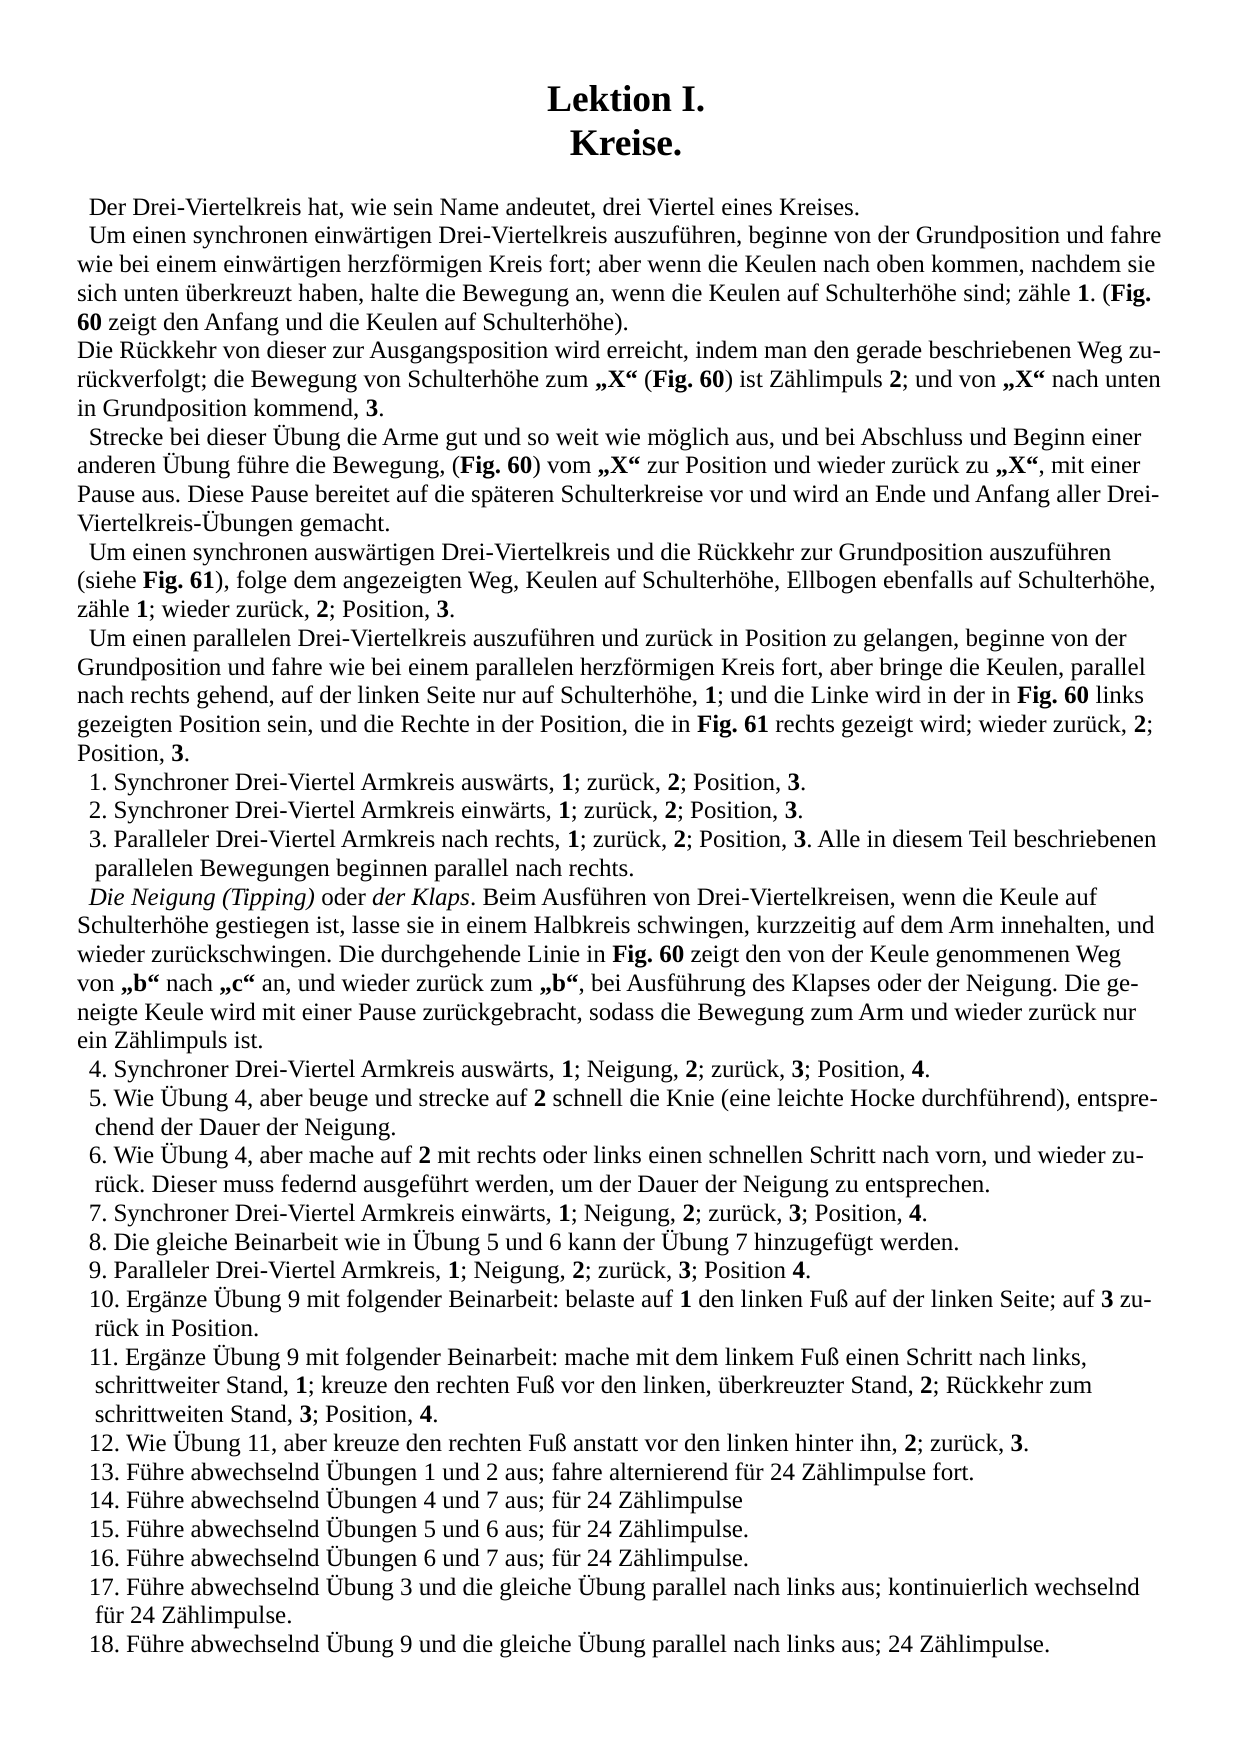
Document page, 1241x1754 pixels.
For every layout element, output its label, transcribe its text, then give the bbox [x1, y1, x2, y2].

text Um einen parallelen Drei-Viertelkreis auszuführen und zurück in Position zu gelangen, beginne von der Grundposition und fahre wie bei einem parallelen herzförmigen Kreis fort, aber bringe die Keulen, parallel nach rechts gehend, auf der linken Seite nur auf Schulterhöhe, 1; und die Linke wird in der in Fig. 60 links gezeigten Position sein, und die Rechte in der Position, die in Fig. 61 rechts gezeigt wird; wieder zurück, 2; Position, 3. [77, 623, 1163, 767]
text Der Drei-Viertelkreis hat, wie sein Name andeutet, drei Viertel eines Kreises. [77, 192, 1163, 221]
list Synchroner Drei-Viertel Armkreis auswärts, 1; Neigung, 2; zurück, 3; Position, 4. [77, 1054, 1163, 1083]
text Lektion I. [77, 77, 1163, 120]
text Strecke bei dieser Übung die Arme gut und so weit wie möglich aus, und bei Abschluss und Beginn einer anderen Übung führe die Bewegung, (Fig. 60) vom „X“ zur Position und wieder zurück zu „X“, mit einer Pause aus. Diese Pause bereitet auf die späteren Schulterkreise vor und wird an Ende und Anfang aller Drei-Viertelkreis-Übungen gemacht. [77, 422, 1163, 537]
list Führe abwechselnd Übung 3 und die gleiche Übung parallel nach links aus; kontinuierlich wechselnd für 24 Zählimpulse. [77, 1572, 1163, 1629]
list Wie Übung 11, aber kreuze den rechten Fuß anstatt vor den linken hinter ihn, 2; zurück, 3. [77, 1428, 1163, 1457]
list Führe abwechselnd Übungen 1 und 2 aus; fahre alternierend für 24 Zählimpulse fort. [77, 1457, 1163, 1486]
list Führe abwechselnd Übungen 4 und 7 aus; für 24 Zählimpulse [77, 1486, 1163, 1514]
list Synchroner Drei-Viertel Armkreis einwärts, 1; Neigung, 2; zurück, 3; Position, 4. [77, 1198, 1163, 1227]
list Paralleler Drei-Viertel Armkreis nach rechts, 1; zurück, 2; Position, 3. Alle in diesem Teil beschriebenen parallelen Bewegungen beginnen parallel nach rechts. [77, 824, 1163, 882]
list Die gleiche Beinarbeit wie in Übung 5 und 6 kann der Übung 7 hinzugefügt werden. [77, 1227, 1163, 1256]
list Synchroner Drei-Viertel Armkreis einwärts, 1; zurück, 2; Position, 3. [77, 796, 1163, 824]
list Führe abwechselnd Übungen 6 und 7 aus; für 24 Zählimpulse. [77, 1543, 1163, 1572]
list Führe abwechselnd Übung 9 und die gleiche Übung parallel nach links aus; 24 Zählimpulse. [77, 1629, 1163, 1658]
list Wie Übung 4, aber beuge und strecke auf 2 schnell die Knie (eine leichte Hocke durchführend), entspre­chend der Dauer der Neigung. [77, 1083, 1163, 1141]
text Die Neigung (Tipping) oder der Klaps. Beim Ausführen von Drei-Viertelkreisen, wenn die Keule auf Schulterhöhe gestiegen ist, lasse sie in einem Halbkreis schwingen, kurzzeitig auf dem Arm innehalten, und wieder zurückschwingen. Die durchgehende Linie in Fig. 60 zeigt den von der Keule genommenen Weg von „b“ nach „c“ an, und wieder zurück zum „b“, bei Ausführung des Klapses oder der Neigung. Die ge­neigte Keule wird mit einer Pause zurückgebracht, sodass die Bewegung zum Arm und wieder zurück nur ein Zählimpuls ist. [77, 882, 1163, 1054]
list Ergänze Übung 9 mit folgender Beinarbeit: belaste auf 1 den linken Fuß auf der linken Seite; auf 3 zu­rück in Position. [77, 1284, 1163, 1342]
text Um einen synchronen einwärtigen Drei-Viertelkreis auszuführen, beginne von der Grundposition und fahre wie bei einem einwärtigen herzförmigen Kreis fort; aber wenn die Keulen nach oben kommen, nachdem sie sich unten überkreuzt haben, halte die Bewegung an, wenn die Keulen auf Schulterhöhe sind; zähle 1. (Fig. 60 zeigt den Anfang und die Keulen auf Schulterhöhe). Die Rückkehr von dieser zur Ausgangsposition wird erreicht, indem man den gerade beschriebenen Weg zu­rückverfolgt; die Bewegung von Schulterhöhe zum „X“ (Fig. 60) ist Zählimpuls 2; und von „X“ nach unten in Grundposition kommend, 3. [77, 221, 1163, 422]
list Wie Übung 4, aber mache auf 2 mit rechts oder links einen schnellen Schritt nach vorn, und wieder zu­rück. Dieser muss federnd ausgeführt werden, um der Dauer der Neigung zu entsprechen. [77, 1141, 1163, 1198]
text Kreise. [77, 120, 1163, 163]
list Synchroner Drei-Viertel Armkreis auswärts, 1; zurück, 2; Position, 3. [77, 767, 1163, 796]
text Um einen synchronen auswärtigen Drei-Viertelkreis und die Rückkehr zur Grundposition auszuführen (siehe Fig. 61), folge dem angezeigten Weg, Keulen auf Schulterhöhe, Ellbogen ebenfalls auf Schulterhöhe, zähle 1; wieder zurück, 2; Position, 3. [77, 537, 1163, 623]
list Paralleler Drei-Viertel Armkreis, 1; Neigung, 2; zurück, 3; Position 4. [77, 1256, 1163, 1284]
list Führe abwechselnd Übungen 5 und 6 aus; für 24 Zählimpulse. [77, 1514, 1163, 1543]
list Ergänze Übung 9 mit folgender Beinarbeit: mache mit dem linkem Fuß einen Schritt nach links, schrittweiter Stand, 1; kreuze den rechten Fuß vor den linken, überkreuzter Stand, 2; Rückkehr zum schrittweiten Stand, 3; Position, 4. [77, 1342, 1163, 1428]
